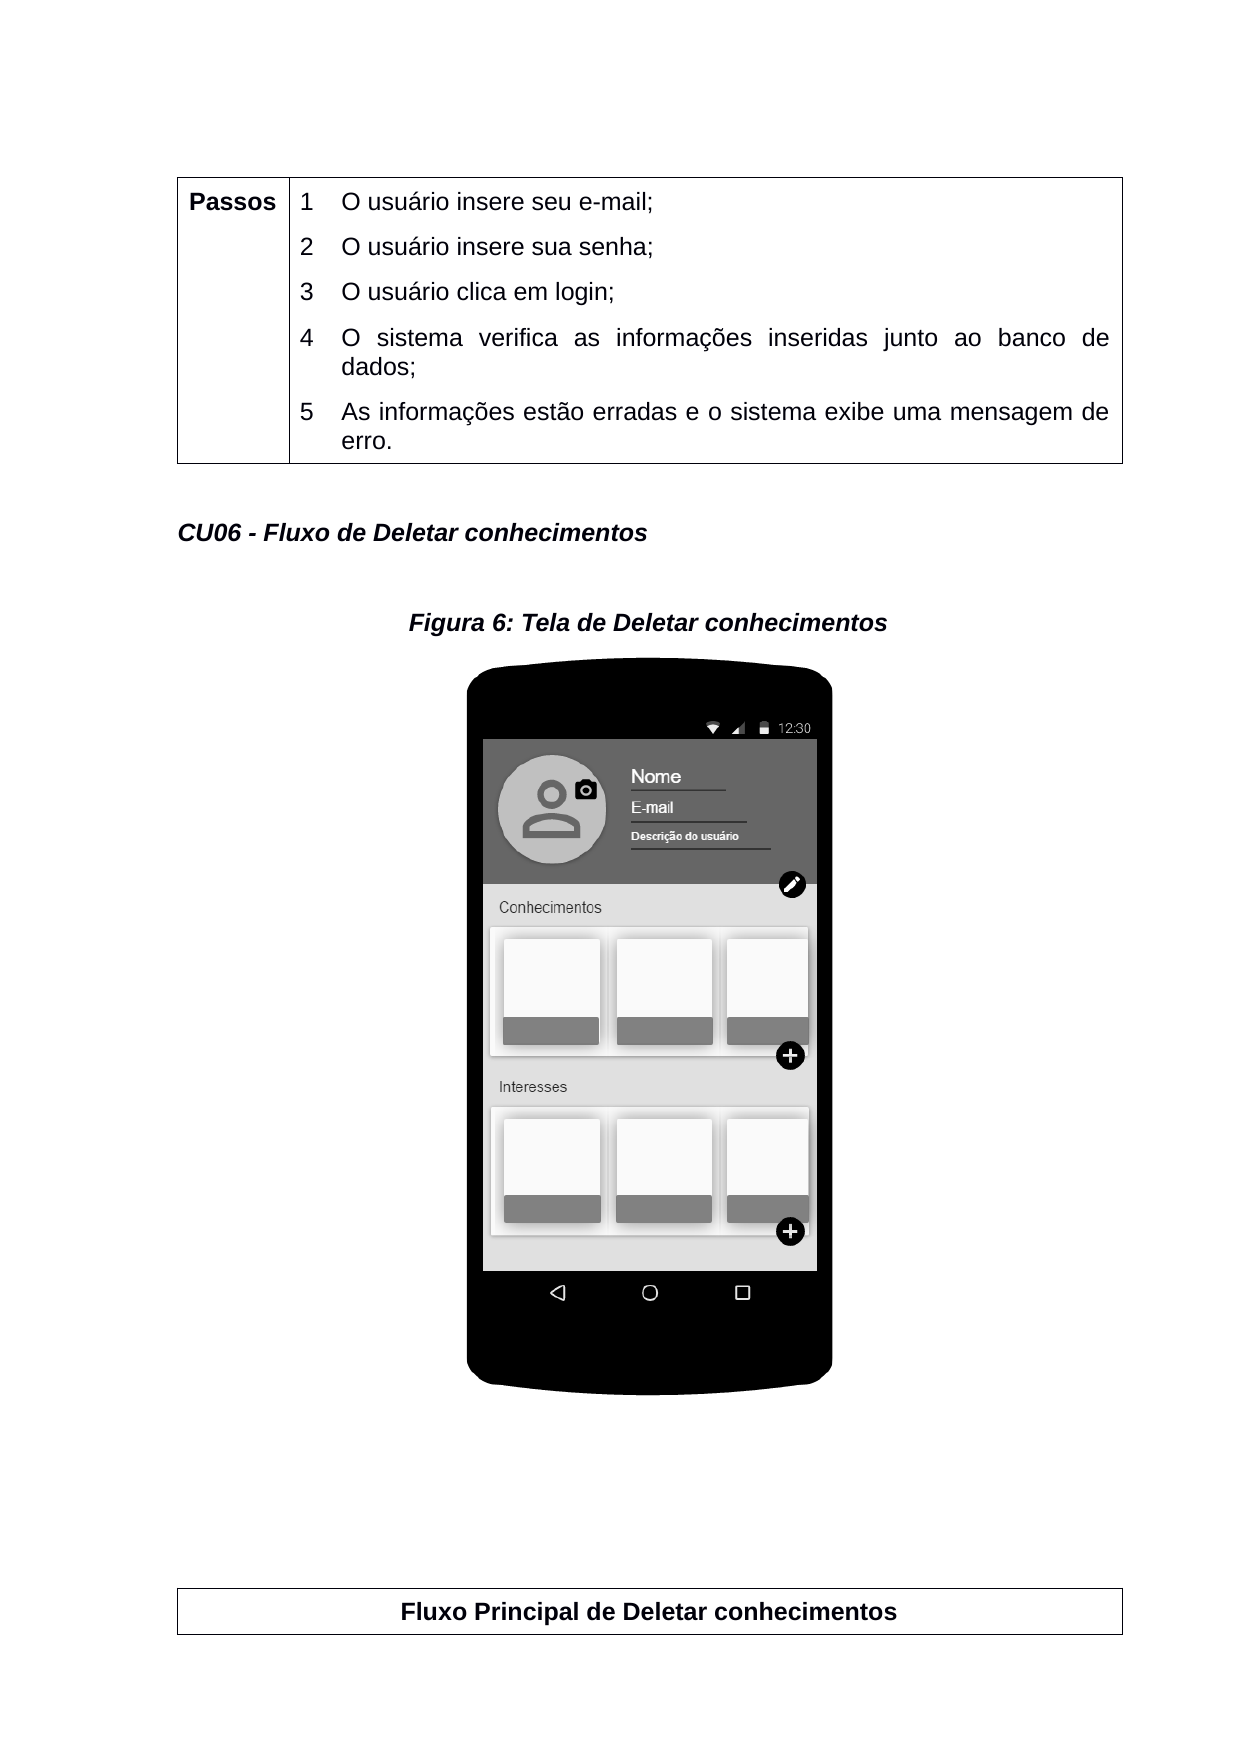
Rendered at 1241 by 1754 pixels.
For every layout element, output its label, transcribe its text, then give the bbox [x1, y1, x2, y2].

table_cell O usuário insere seu e-mail; O usuário insere sua senha; O usuário clica em login; O sistema verifica as informações inseridas junto ao banco de dados; As informações estão erradas e o sistema exibe uma mensagem de erro. [290, 178, 1122, 463]
picture [466, 653, 833, 1397]
text Figura 6: Tela de Deletar conhecimentos [177, 608, 1122, 637]
table_cell Passos [178, 178, 289, 463]
text CU06 - Fluxo de Deletar conhecimentos [177, 518, 1122, 546]
table_header Fluxo Principal de Deletar conhecimentos [178, 1589, 1122, 1634]
